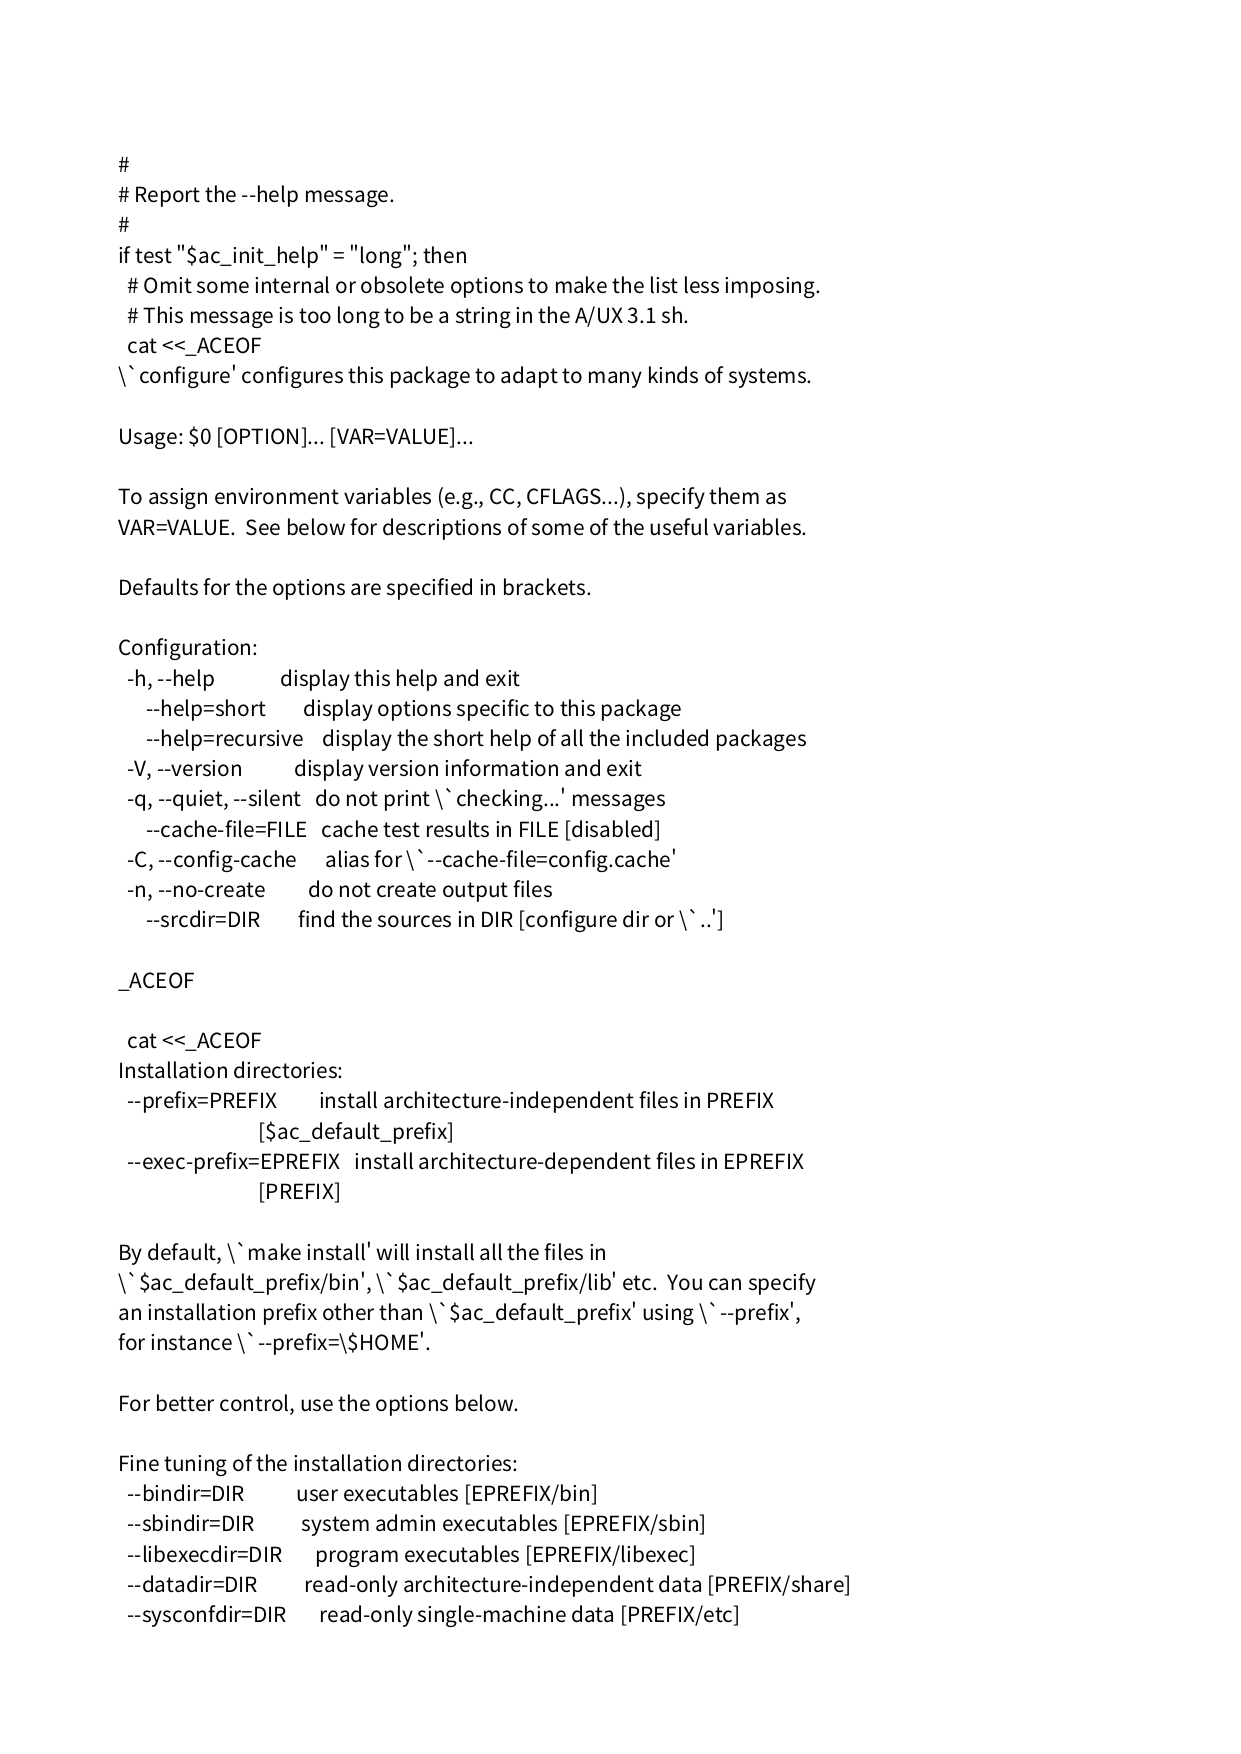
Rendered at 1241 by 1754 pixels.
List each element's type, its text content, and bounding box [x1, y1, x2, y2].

text --sysconfdir=DIR read-only single-machine data [PREFIX/etc] [118, 1598, 1122, 1628]
text --help=short display options specific to this package [118, 692, 1122, 722]
text -h, --help display this help and exit [118, 662, 1122, 692]
text cat <<_ACEOF [118, 1024, 1122, 1054]
text an installation prefix other than \`$ac_default_prefix' using \`--prefix', [118, 1296, 1122, 1326]
text To assign environment variables (e.g., CC, CFLAGS...), specify them as [118, 481, 1122, 511]
text --srcdir=DIR find the sources in DIR [configure dir or \`..'] [118, 903, 1122, 934]
text By default, \`make install' will install all the files in [118, 1236, 1122, 1266]
text cat <<_ACEOF [118, 329, 1122, 360]
text # Report the --help message. [118, 178, 1122, 209]
text \`configure' configures this package to adapt to many kinds of systems. [118, 360, 1122, 390]
text if test "$ac_init_help" = "long"; then [118, 239, 1122, 269]
text # [118, 148, 1122, 178]
text Fine tuning of the installation directories: [118, 1447, 1122, 1477]
text [PREFIX] [118, 1175, 1122, 1206]
text -q, --quiet, --silent do not print \`checking...' messages [118, 783, 1122, 813]
text Usage: $0 [OPTION]... [VAR=VALUE]... [118, 420, 1122, 450]
text VAR=VALUE. See below for descriptions of some of the useful variables. [118, 511, 1122, 541]
text Defaults for the options are specified in brackets. [118, 571, 1122, 601]
text -C, --config-cache alias for \`--cache-file=config.cache' [118, 843, 1122, 873]
text For better control, use the options below. [118, 1387, 1122, 1417]
text Configuration: [118, 632, 1122, 662]
text --prefix=PREFIX install architecture-independent files in PREFIX [118, 1085, 1122, 1115]
text --sbindir=DIR system admin executables [EPREFIX/sbin] [118, 1508, 1122, 1538]
text --cache-file=FILE cache test results in FILE [disabled] [118, 813, 1122, 843]
text # This message is too long to be a string in the A/UX 3.1 sh. [118, 299, 1122, 329]
text --help=recursive display the short help of all the included packages [118, 722, 1122, 752]
text --bindir=DIR user executables [EPREFIX/bin] [118, 1477, 1122, 1508]
text \`$ac_default_prefix/bin', \`$ac_default_prefix/lib' etc. You can specify [118, 1266, 1122, 1296]
text -V, --version display version information and exit [118, 752, 1122, 783]
text --exec-prefix=EPREFIX install architecture-dependent files in EPREFIX [118, 1145, 1122, 1175]
text --libexecdir=DIR program executables [EPREFIX/libexec] [118, 1538, 1122, 1568]
text --datadir=DIR read-only architecture-independent data [PREFIX/share] [118, 1568, 1122, 1598]
text _ACEOF [118, 964, 1122, 994]
text # Omit some internal or obsolete options to make the list less imposing. [118, 269, 1122, 299]
text [$ac_default_prefix] [118, 1115, 1122, 1145]
text Installation directories: [118, 1054, 1122, 1085]
text # [118, 209, 1122, 239]
text -n, --no-create do not create output files [118, 873, 1122, 903]
text for instance \`--prefix=\$HOME'. [118, 1326, 1122, 1357]
